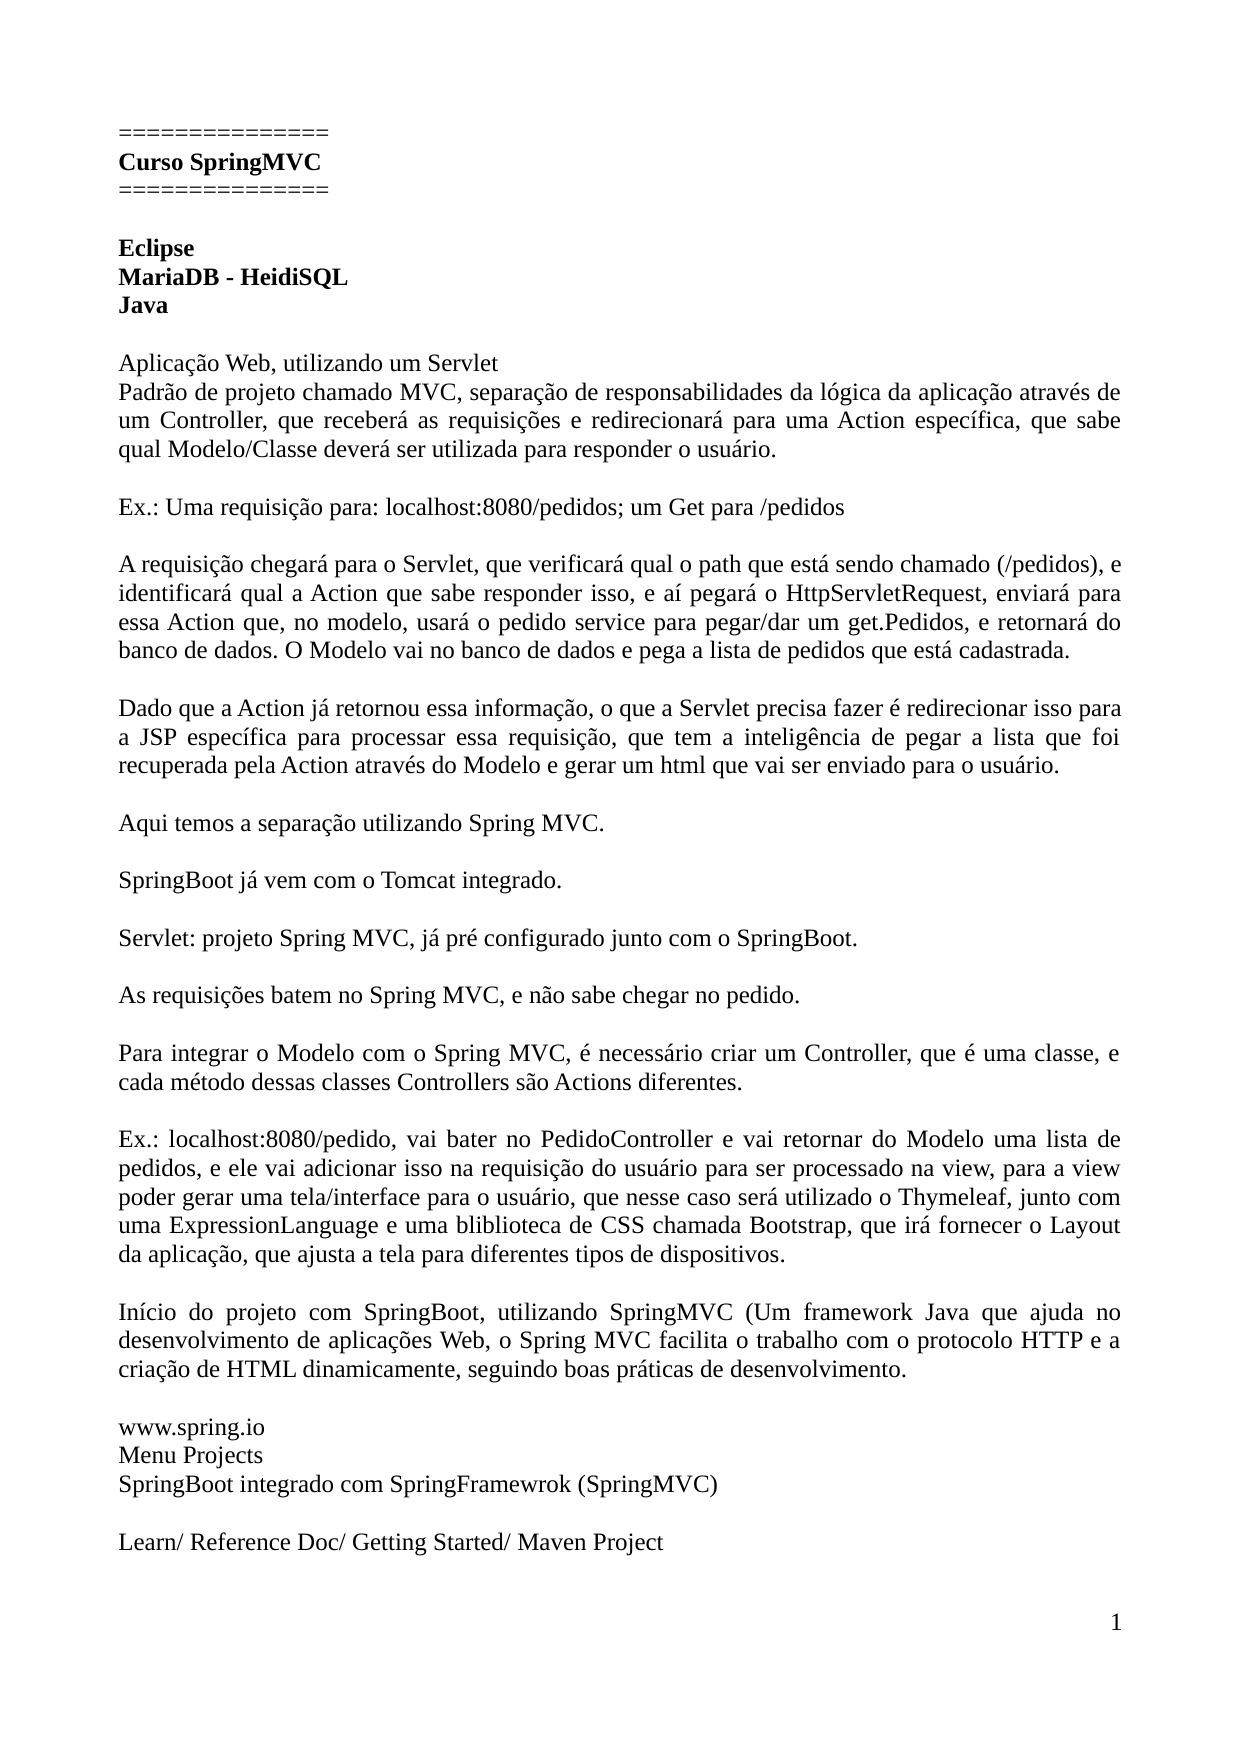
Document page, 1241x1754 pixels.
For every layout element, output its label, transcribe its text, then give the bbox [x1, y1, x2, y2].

text Dado que a Action já retornou essa informação, o que a Servlet precisa fazer é redirecionar isso para a JSP específica para processar essa requisição, que tem a inteligência de pegar a lista que foi recuperada pela Action através do Modelo e gerar um html que vai ser enviado para o usuário. [118, 693, 1122, 779]
text Aqui temos a separação utilizando Spring MVC. [118, 808, 1122, 837]
text Eclipse [118, 233, 1122, 262]
text Curso SpringMVC [118, 147, 1122, 176]
text SpringBoot integrado com SpringFramewrok (SpringMVC) [118, 1469, 1122, 1498]
text A requisição chegará para o Servlet, que verificará qual o path que está sendo chamado (/pedidos), e identificará qual a Action que sabe responder isso, e aí pegará o HttpServletRequest, enviará para essa Action que, no modelo, usará o pedido service para pegar/dar um get.Pedidos, e retornará do banco de dados. O Modelo vai no banco de dados e pega a lista de pedidos que está cadastrada. [118, 549, 1122, 664]
text =============== [118, 118, 1122, 147]
text As requisições batem no Spring MVC, e não sabe chegar no pedido. [118, 981, 1122, 1009]
text MariaDB - HeidiSQL [118, 262, 1122, 291]
text Menu Projects [118, 1441, 1122, 1469]
text Servlet: projeto Spring MVC, já pré configurado junto com o SpringBoot. [118, 923, 1122, 952]
text SpringBoot já vem com o Tomcat integrado. [118, 866, 1122, 894]
text Padrão de projeto chamado MVC, separação de responsabilidades da lógica da aplicação através de um Controller, que receberá as requisições e redirecionará para uma Action específica, que sabe qual Modelo/Classe deverá ser utilizada para responder o usuário. [118, 377, 1122, 463]
text Início do projeto com SpringBoot, utilizando SpringMVC (Um framework Java que ajuda no desenvolvimento de aplicações Web, o Spring MVC facilita o trabalho com o protocolo HTTP e a criação de HTML dinamicamente, seguindo boas práticas de desenvolvimento. [118, 1297, 1122, 1383]
text Ex.: Uma requisição para: localhost:8080/pedidos; um Get para /pedidos [118, 492, 1122, 521]
text Learn/ Reference Doc/ Getting Started/ Maven Project [118, 1527, 1122, 1556]
text Java [118, 291, 1122, 319]
text =============== [118, 176, 1122, 204]
text Ex.: localhost:8080/pedido, vai bater no PedidoController e vai retornar do Modelo uma lista de pedidos, e ele vai adicionar isso na requisição do usuário para ser processado na view, para a view poder gerar uma tela/interface para o usuário, que nesse caso será utilizado o Thymeleaf, junto com uma ExpressionLanguage e uma bliblioteca de CSS chamada Bootstrap, que irá fornecer o Layout da aplicação, que ajusta a tela para diferentes tipos de dispositivos. [118, 1124, 1122, 1268]
text www.spring.io [118, 1412, 1122, 1441]
text Aplicação Web, utilizando um Servlet [118, 348, 1122, 377]
text Para integrar o Modelo com o Spring MVC, é necessário criar um Controller, que é uma classe, e cada método dessas classes Controllers são Actions diferentes. [118, 1038, 1122, 1096]
